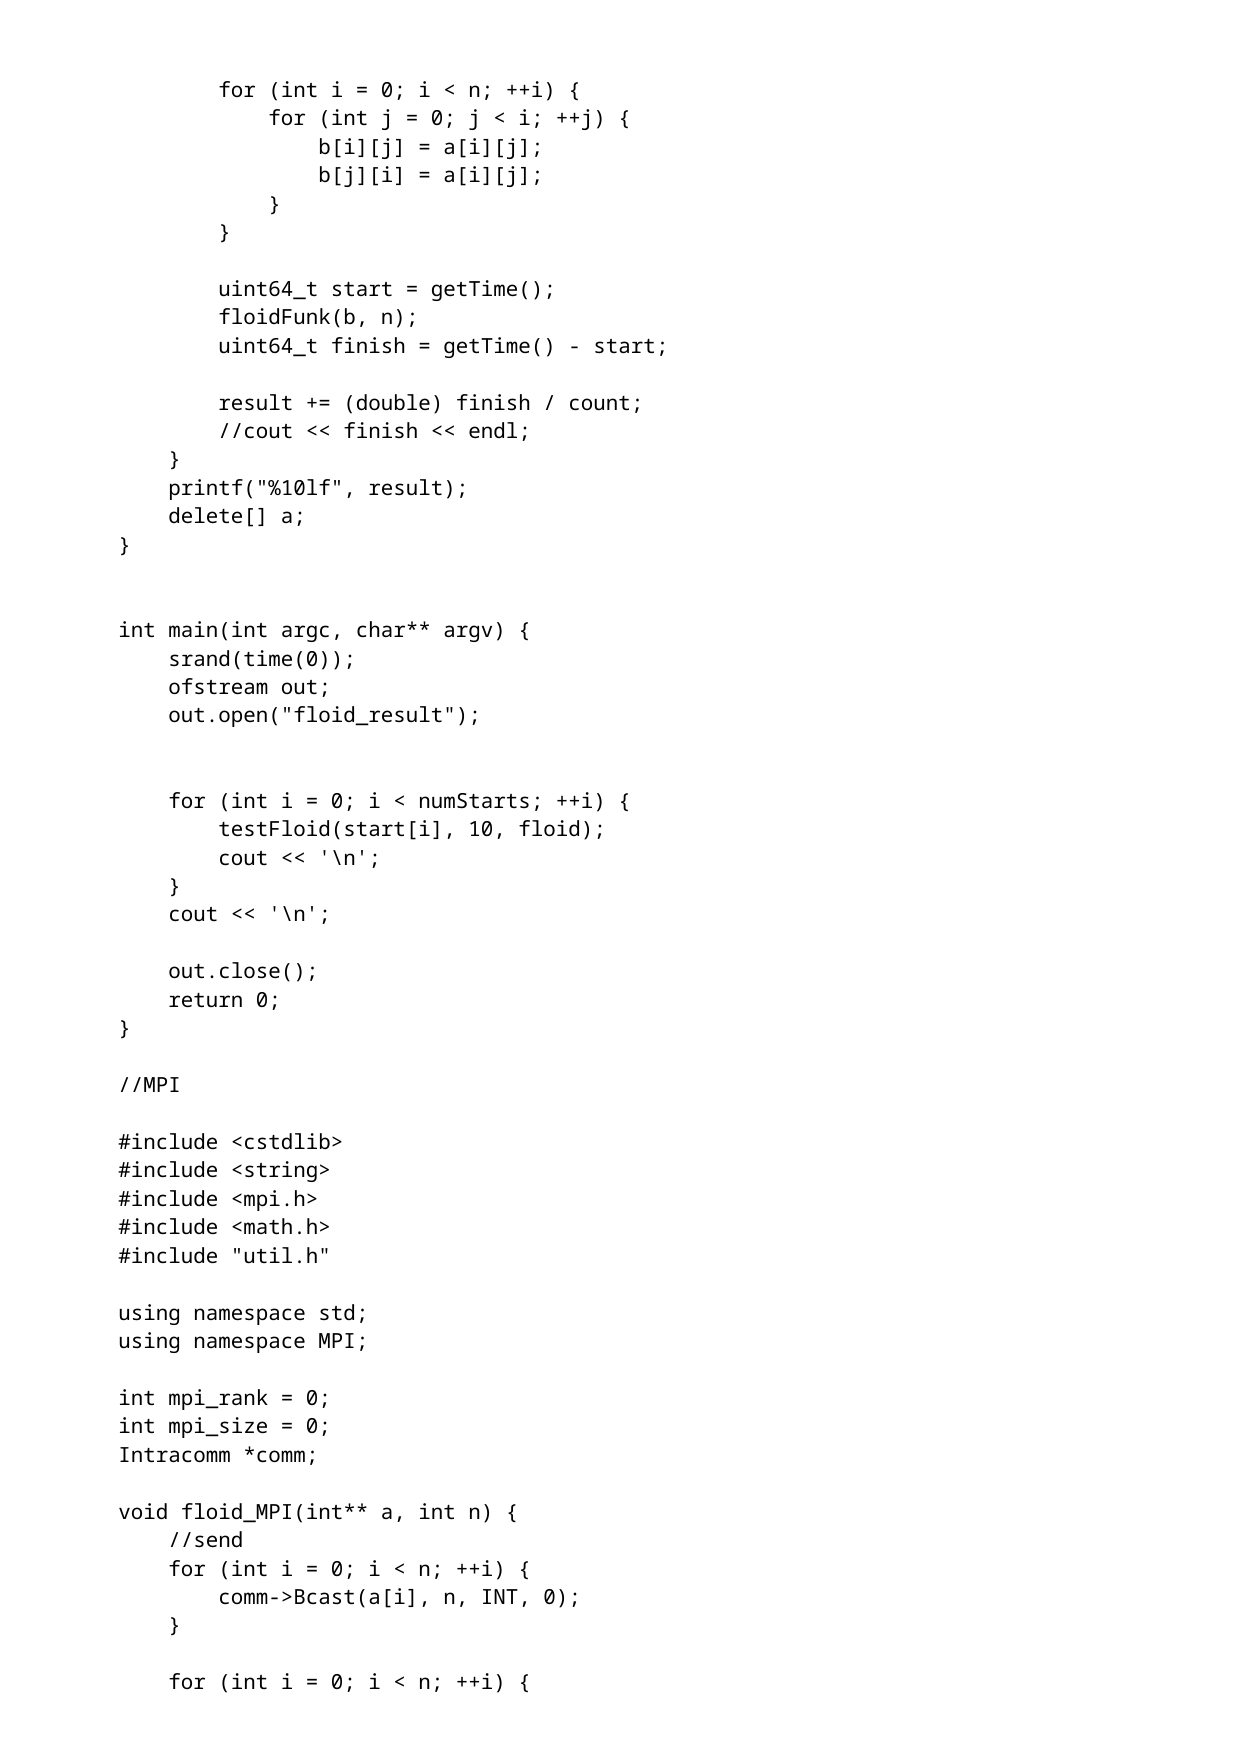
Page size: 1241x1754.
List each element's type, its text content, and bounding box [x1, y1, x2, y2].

text #include <mpi.h> [118, 1184, 1162, 1212]
text b[j][i] = a[i][j]; [118, 160, 1162, 189]
text #include <cstdlib> [118, 1127, 1162, 1156]
text for (int i = 0; i < numStarts; ++i) { [118, 786, 1162, 814]
text ofstream out; [118, 672, 1162, 701]
text delete[] a; [118, 501, 1162, 530]
text for (int i = 0; i < n; ++i) { [118, 75, 1162, 103]
text } [118, 1611, 1162, 1639]
text //cout << finish << endl; [118, 416, 1162, 444]
text #include <string> [118, 1156, 1162, 1184]
text return 0; [118, 985, 1162, 1013]
text } [118, 189, 1162, 217]
text } [118, 444, 1162, 473]
text //MPI [118, 1070, 1162, 1099]
text printf("%10lf", result); [118, 473, 1162, 501]
text cout << '\n'; [118, 899, 1162, 928]
text floidFunk(b, n); [118, 302, 1162, 331]
text srand(time(0)); [118, 644, 1162, 672]
text comm->Bcast(a[i], n, INT, 0); [118, 1582, 1162, 1611]
text Intracomm *comm; [118, 1440, 1162, 1468]
text int main(int argc, char** argv) { [118, 615, 1162, 644]
text } [118, 217, 1162, 246]
text } [118, 871, 1162, 899]
text #include <math.h> [118, 1212, 1162, 1241]
text for (int i = 0; i < n; ++i) { [118, 1554, 1162, 1582]
text } [118, 530, 1162, 558]
text out.open("floid_result"); [118, 701, 1162, 729]
text } [118, 1013, 1162, 1042]
text //send [118, 1525, 1162, 1554]
text uint64_t start = getTime(); [118, 274, 1162, 302]
text int mpi_rank = 0; [118, 1383, 1162, 1411]
text testFloid(start[i], 10, floid); [118, 814, 1162, 843]
text #include "util.h" [118, 1241, 1162, 1269]
text result += (double) finish / count; [118, 388, 1162, 416]
text using namespace std; [118, 1298, 1162, 1326]
text void floid_MPI(int** a, int n) { [118, 1497, 1162, 1525]
text cout << '\n'; [118, 843, 1162, 871]
text b[i][j] = a[i][j]; [118, 132, 1162, 160]
text using namespace MPI; [118, 1326, 1162, 1354]
text int mpi_size = 0; [118, 1411, 1162, 1440]
text out.close(); [118, 956, 1162, 985]
text uint64_t finish = getTime() - start; [118, 331, 1162, 359]
text for (int j = 0; j < i; ++j) { [118, 103, 1162, 132]
text for (int i = 0; i < n; ++i) { [118, 1667, 1162, 1696]
